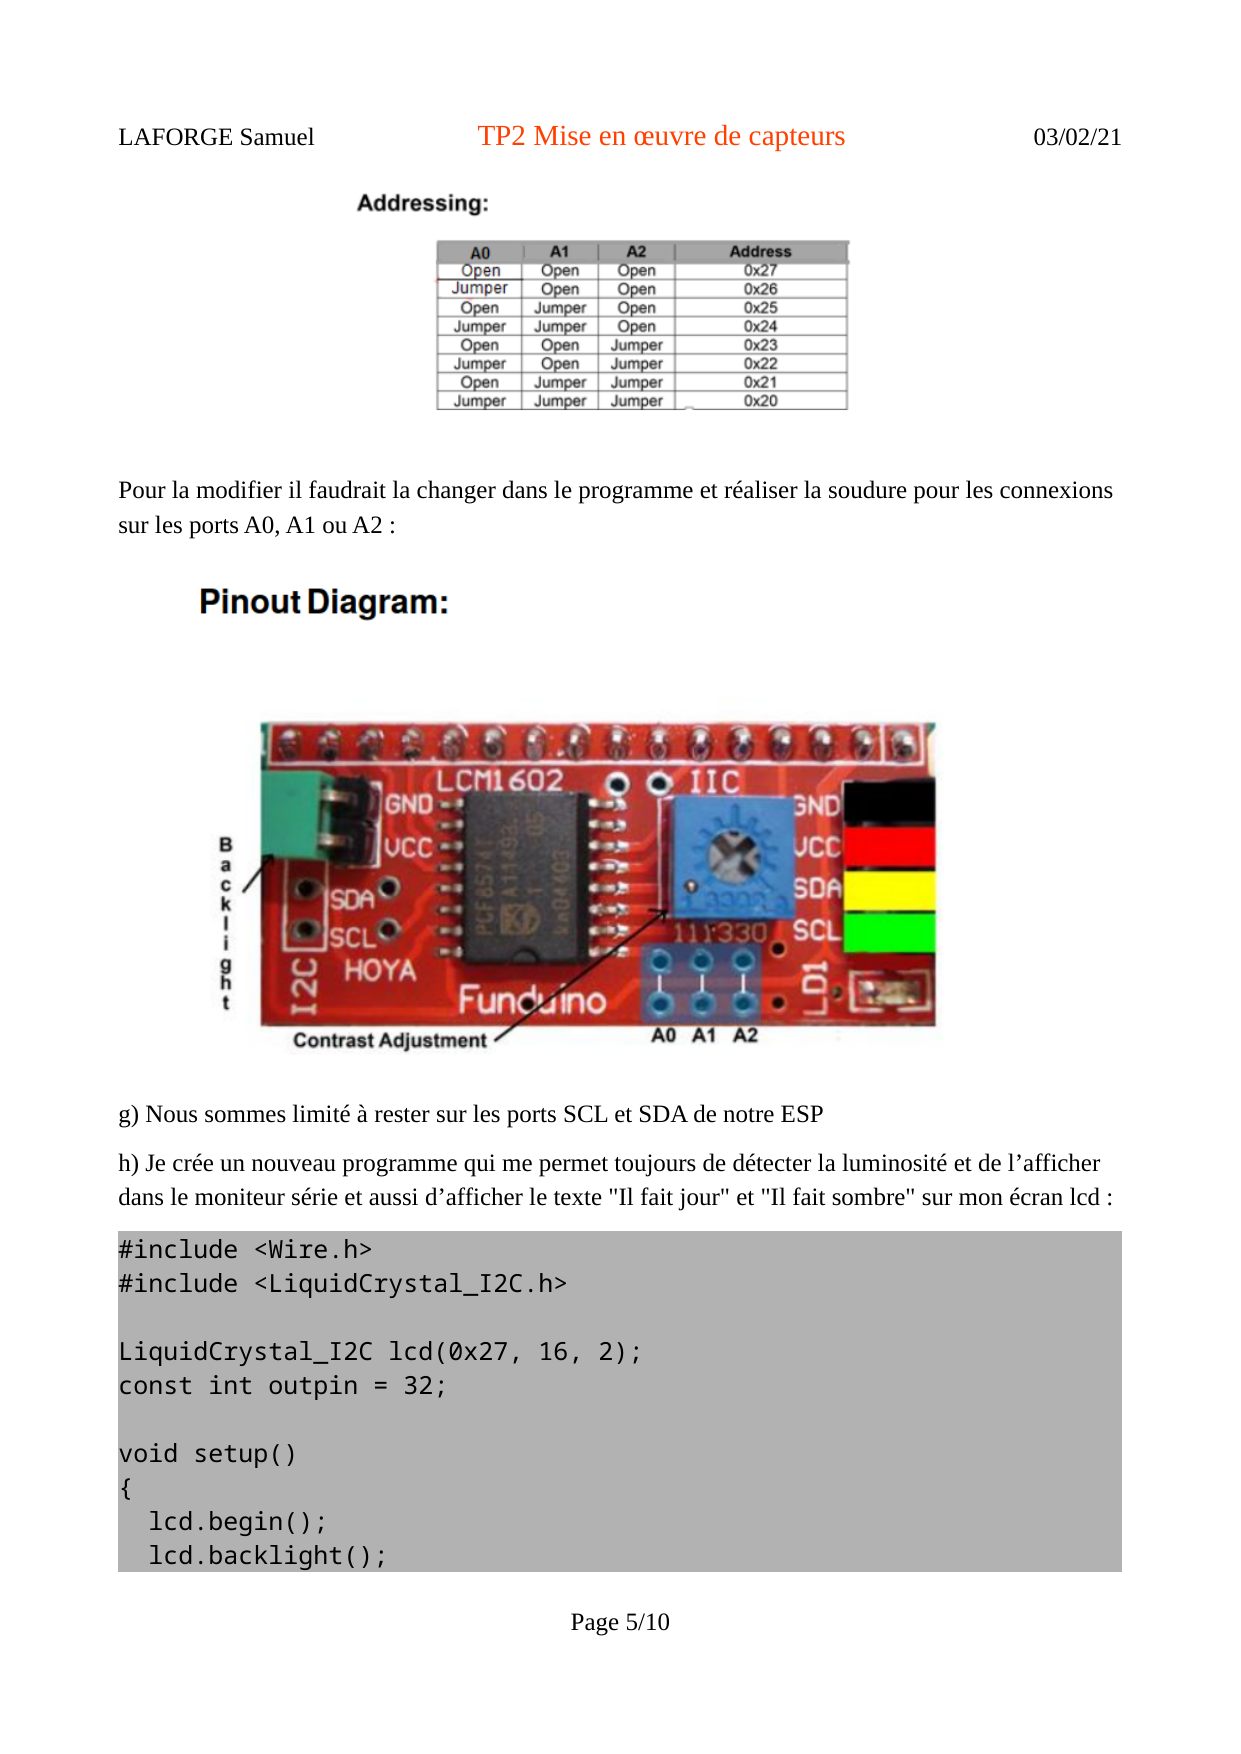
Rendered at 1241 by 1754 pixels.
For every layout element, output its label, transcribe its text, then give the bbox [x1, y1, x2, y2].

picture [348, 181, 893, 444]
text LiquidCrystal_I2C lcd(0x27, 16, 2); [118, 1333, 1122, 1368]
text { [118, 1470, 1122, 1504]
text void setup() [118, 1436, 1122, 1470]
text lcd.begin(); [118, 1504, 1122, 1538]
text #include <Wire.h> [118, 1231, 1122, 1265]
text Pour la modifier il faudrait la changer dans le programme et réaliser la soudure pour les connexions sur les ports A0, A1 ou A2 : [118, 476, 1122, 539]
text h) Je crée un nouveau programme qui me permet toujours de détecter la luminosité et de l’afficher dans le moniteur série et aussi d’afficher le texte "Il fait jour" et "Il fait sombre" sur mon écran lcd : [118, 1148, 1122, 1211]
text g) Nous sommes limité à rester sur les ports SCL et SDA de notre ESP [118, 1099, 1122, 1127]
text lcd.backlight(); [118, 1538, 1122, 1572]
text const int outpin = 32; [118, 1368, 1122, 1402]
picture [195, 585, 948, 1055]
text #include <LiquidCrystal_I2C.h> [118, 1265, 1122, 1299]
